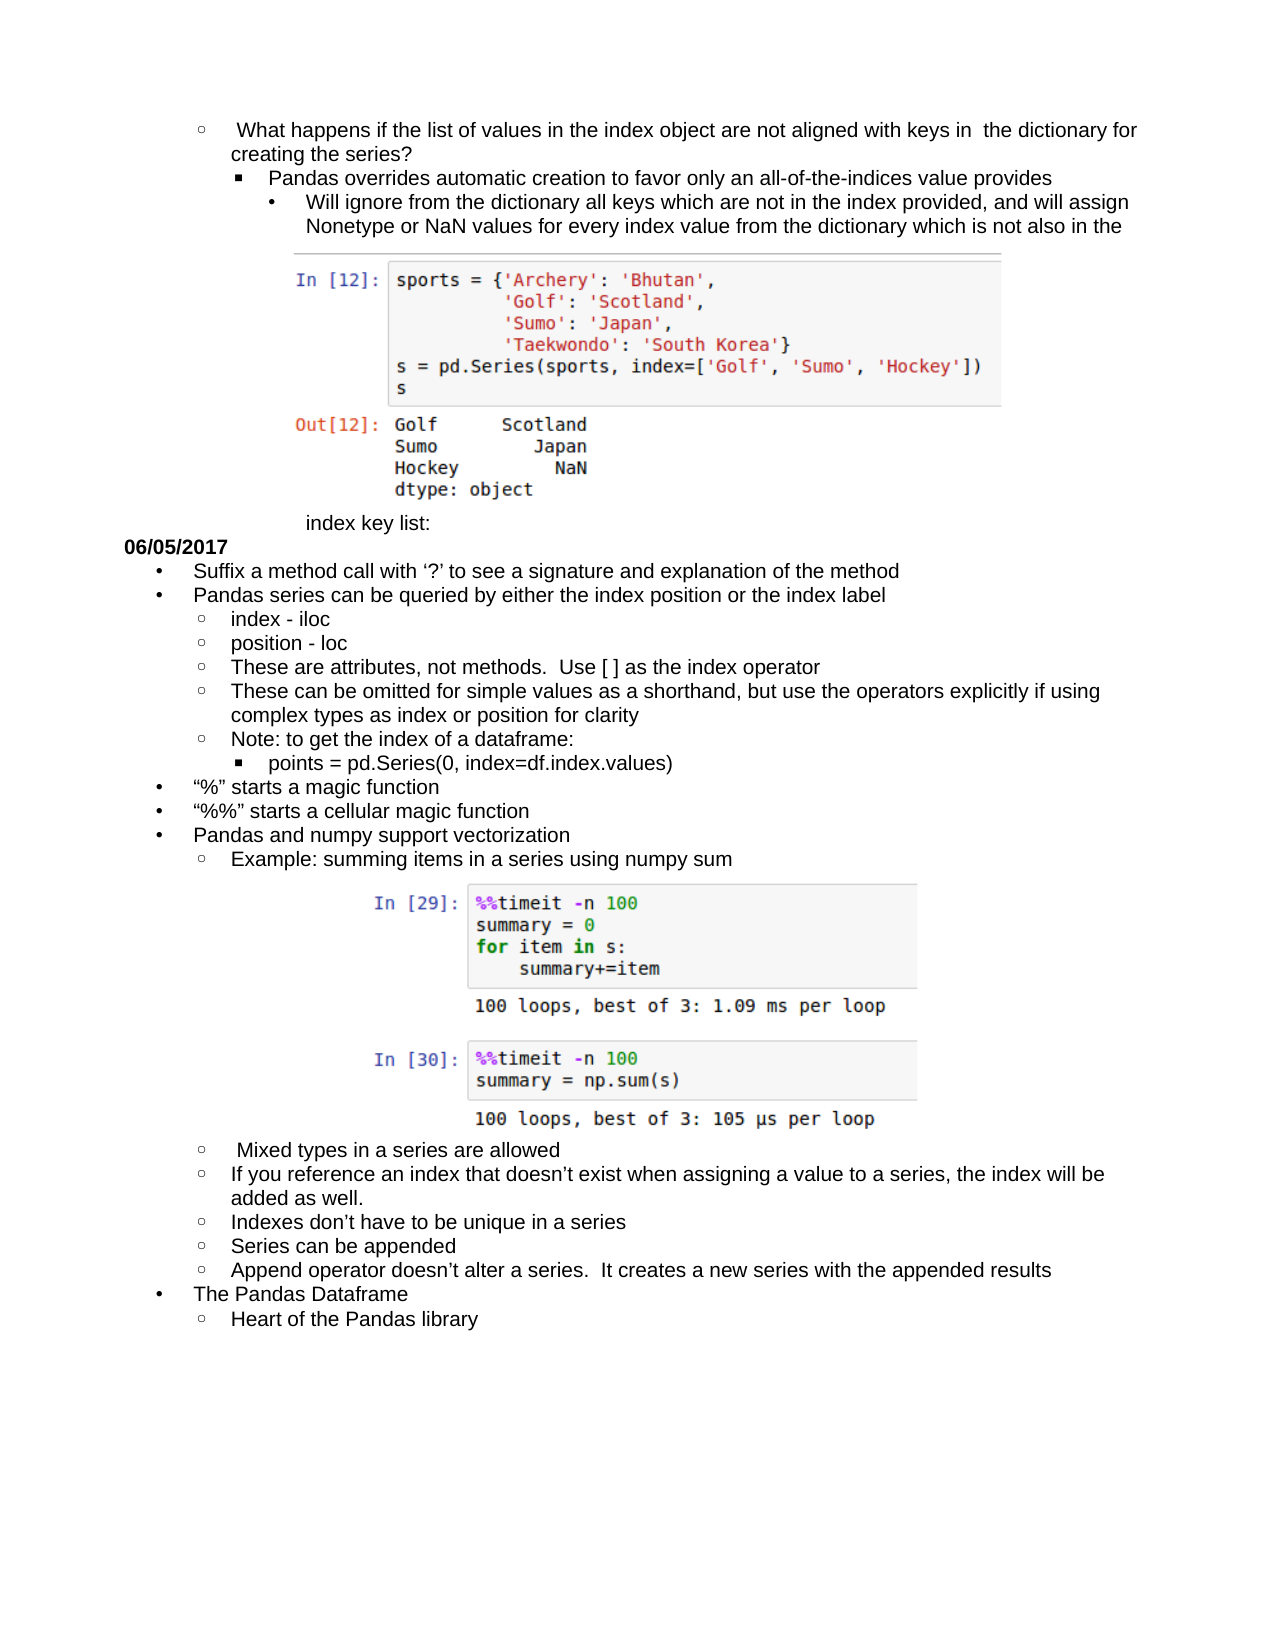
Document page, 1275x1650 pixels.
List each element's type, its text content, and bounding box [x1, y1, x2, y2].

list These are attributes, not methods. Use [ ] as the index operator [193, 655, 1157, 679]
list What happens if the list of values in the index object are not aligned with keys in the dictionary for creating the series? [193, 118, 1157, 166]
list Pandas series can be queried by either the index position or the index label [156, 583, 1157, 607]
list Example: summing items in a series using numpy sum [193, 847, 1157, 871]
list Mixed types in a series are allowed [193, 871, 1157, 1162]
list Pandas and numpy support vectorization [156, 823, 1157, 847]
list These can be omitted for simple values as a shorthand, but use the operators explicitly if using complex types as index or position for clarity [193, 679, 1157, 727]
picture [357, 871, 918, 1138]
list Will ignore from the dictionary all keys which are not in the index provided, and will assign Nonetype or NaN values for every index value from the dictionary which is not also in the index key list: [268, 190, 1157, 535]
list Append operator doesn’t alter a series. It creates a new series with the appended results [193, 1258, 1157, 1282]
picture [293, 252, 1002, 511]
list Heart of the Pandas library [193, 1306, 1157, 1330]
list Pandas overrides automatic creation to favor only an all-of-the-indices value provides [231, 166, 1157, 190]
list Note: to get the index of a dataframe: [193, 727, 1157, 751]
list If you reference an index that doesn’t exist when assigning a value to a series, the index will be added as well. [193, 1162, 1157, 1210]
list Indexes don’t have to be unique in a series [193, 1210, 1157, 1234]
list position - loc [193, 631, 1157, 655]
list index - iloc [193, 607, 1157, 631]
list The Pandas Dataframe [156, 1282, 1157, 1306]
text 06/05/2017 [118, 535, 1157, 559]
list Series can be appended [193, 1234, 1157, 1258]
list “%” starts a magic function [156, 775, 1157, 799]
list points = pd.Series(0, index=df.index.values) [231, 751, 1157, 775]
list Suffix a method call with ‘?’ to see a signature and explanation of the method [156, 559, 1157, 583]
list “%%” starts a cellular magic function [156, 799, 1157, 823]
